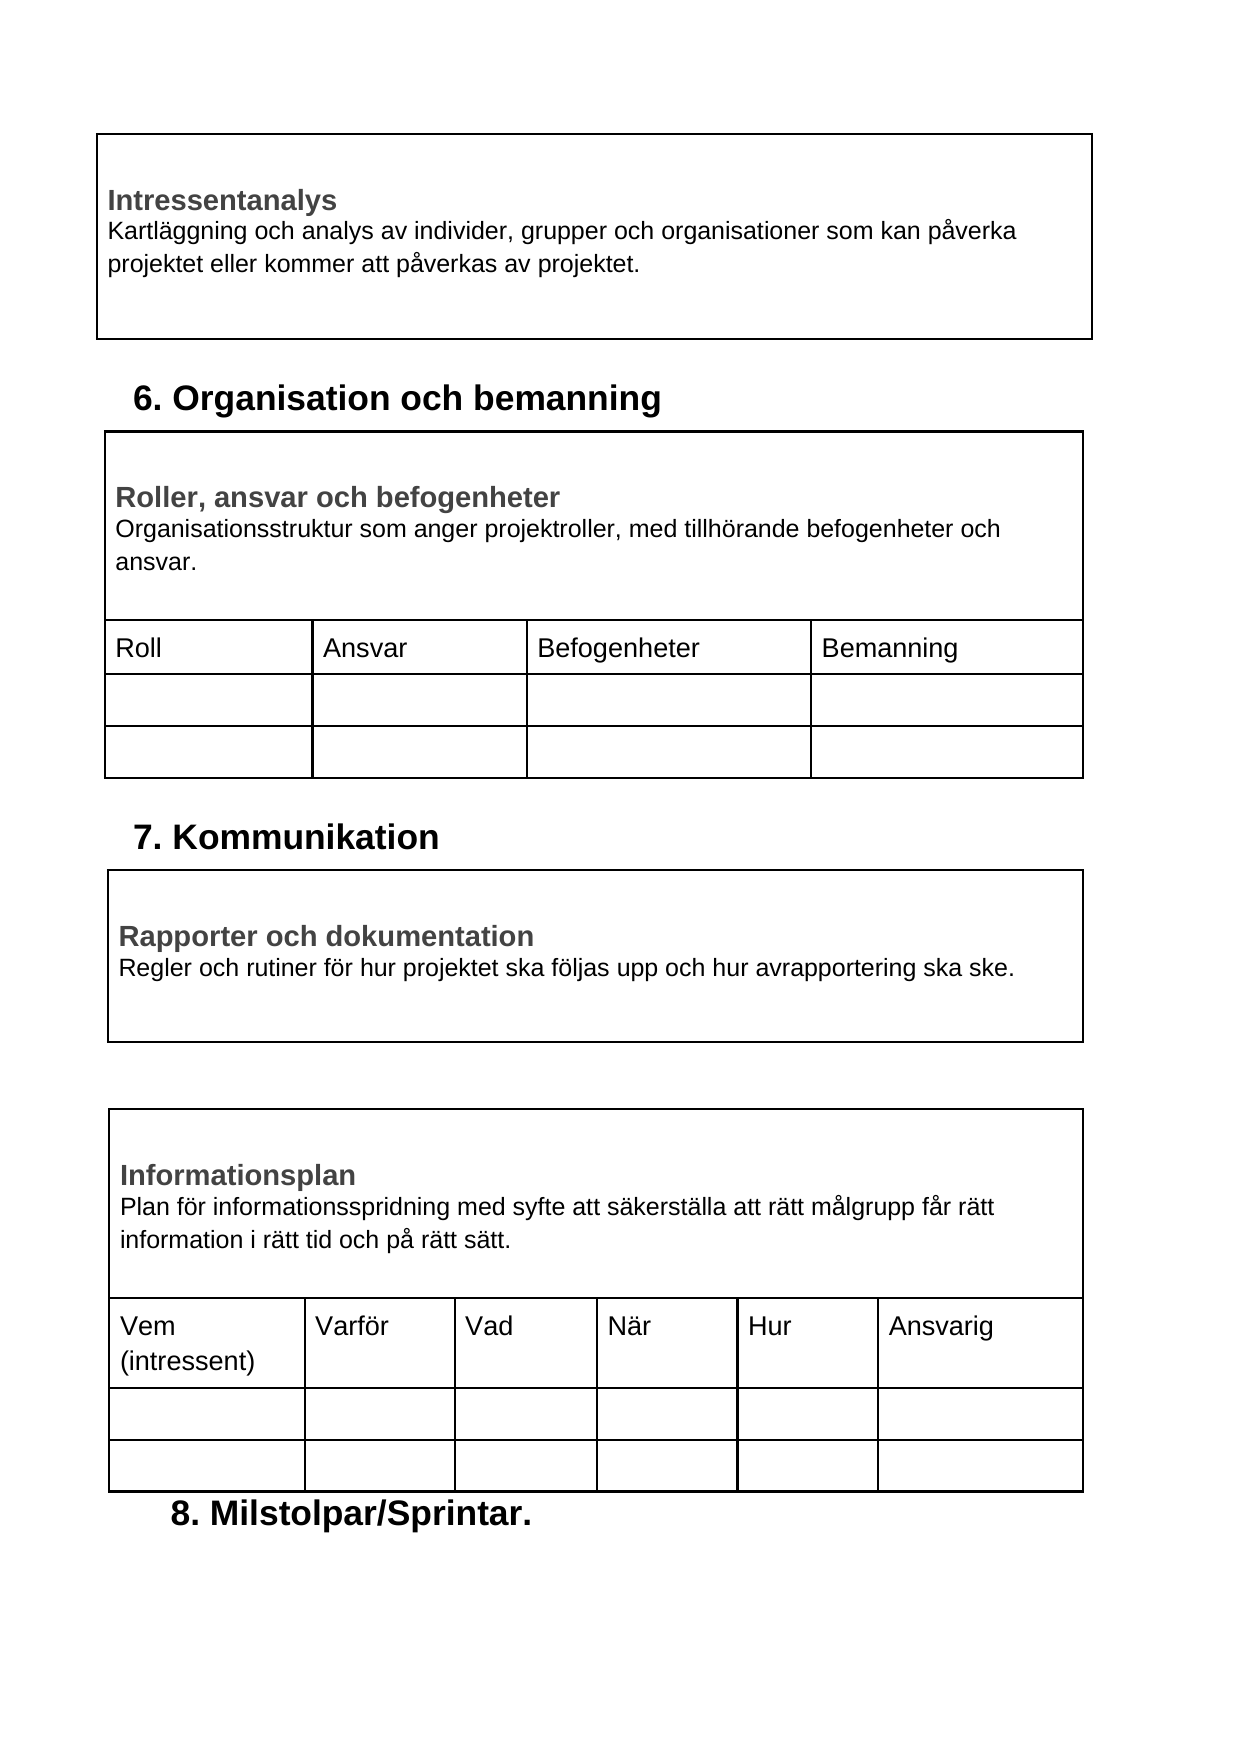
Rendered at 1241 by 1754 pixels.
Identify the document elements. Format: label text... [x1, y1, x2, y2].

table_cell Varför [306, 1299, 454, 1387]
table_cell [456, 1389, 596, 1439]
table_cell [306, 1441, 454, 1490]
table_header Roller, ansvar och befogenheter Organisationsstruktur som anger projektroller, med tillhörande befogenheter och ansvar. [106, 433, 1082, 619]
table_cell [110, 1441, 304, 1490]
text 8. Milstolpar/Sprintar. [133, 1492, 1153, 1533]
table_cell Ansvar [314, 621, 526, 673]
table_cell [456, 1441, 596, 1490]
subtitle 6. Organisation och bemanning [133, 377, 1153, 418]
table_cell Vem (intressent) [110, 1299, 304, 1387]
table_header Informationsplan Plan för informationsspridning med syfte att säkerställa att rätt målgrupp får rätt information i rätt tid och på rätt sätt. [110, 1110, 1082, 1297]
table_cell [106, 727, 311, 777]
table_cell [598, 1389, 736, 1439]
table_header Intressentanalys Kartläggning och analys av individer, grupper och organisationer som kan påverka projektet eller kommer att påverkas av projektet. [98, 135, 1091, 337]
table_cell Bemanning [812, 621, 1082, 673]
table_cell [739, 1441, 877, 1490]
table_cell [879, 1441, 1082, 1490]
table_header Rapporter och dokumentation Regler och rutiner för hur projektet ska följas upp och hur avrapportering ska ske. [109, 871, 1082, 1041]
table_cell [528, 727, 810, 777]
table_cell [739, 1389, 877, 1439]
table_cell Vad [456, 1299, 596, 1387]
table_cell [598, 1441, 736, 1490]
table_cell Roll [106, 621, 311, 673]
table_cell Hur [739, 1299, 877, 1387]
table_cell [879, 1389, 1082, 1439]
table_cell [110, 1389, 304, 1439]
table_cell [314, 727, 526, 777]
table_cell [812, 675, 1082, 725]
table_cell [812, 727, 1082, 777]
table_cell [306, 1389, 454, 1439]
subtitle 7. Kommunikation [133, 816, 1153, 857]
table_cell [314, 675, 526, 725]
table_cell Befogenheter [528, 621, 810, 673]
table_cell Ansvarig [879, 1299, 1082, 1387]
table_cell När [598, 1299, 736, 1387]
table_cell [528, 675, 810, 725]
table_cell [106, 675, 311, 725]
